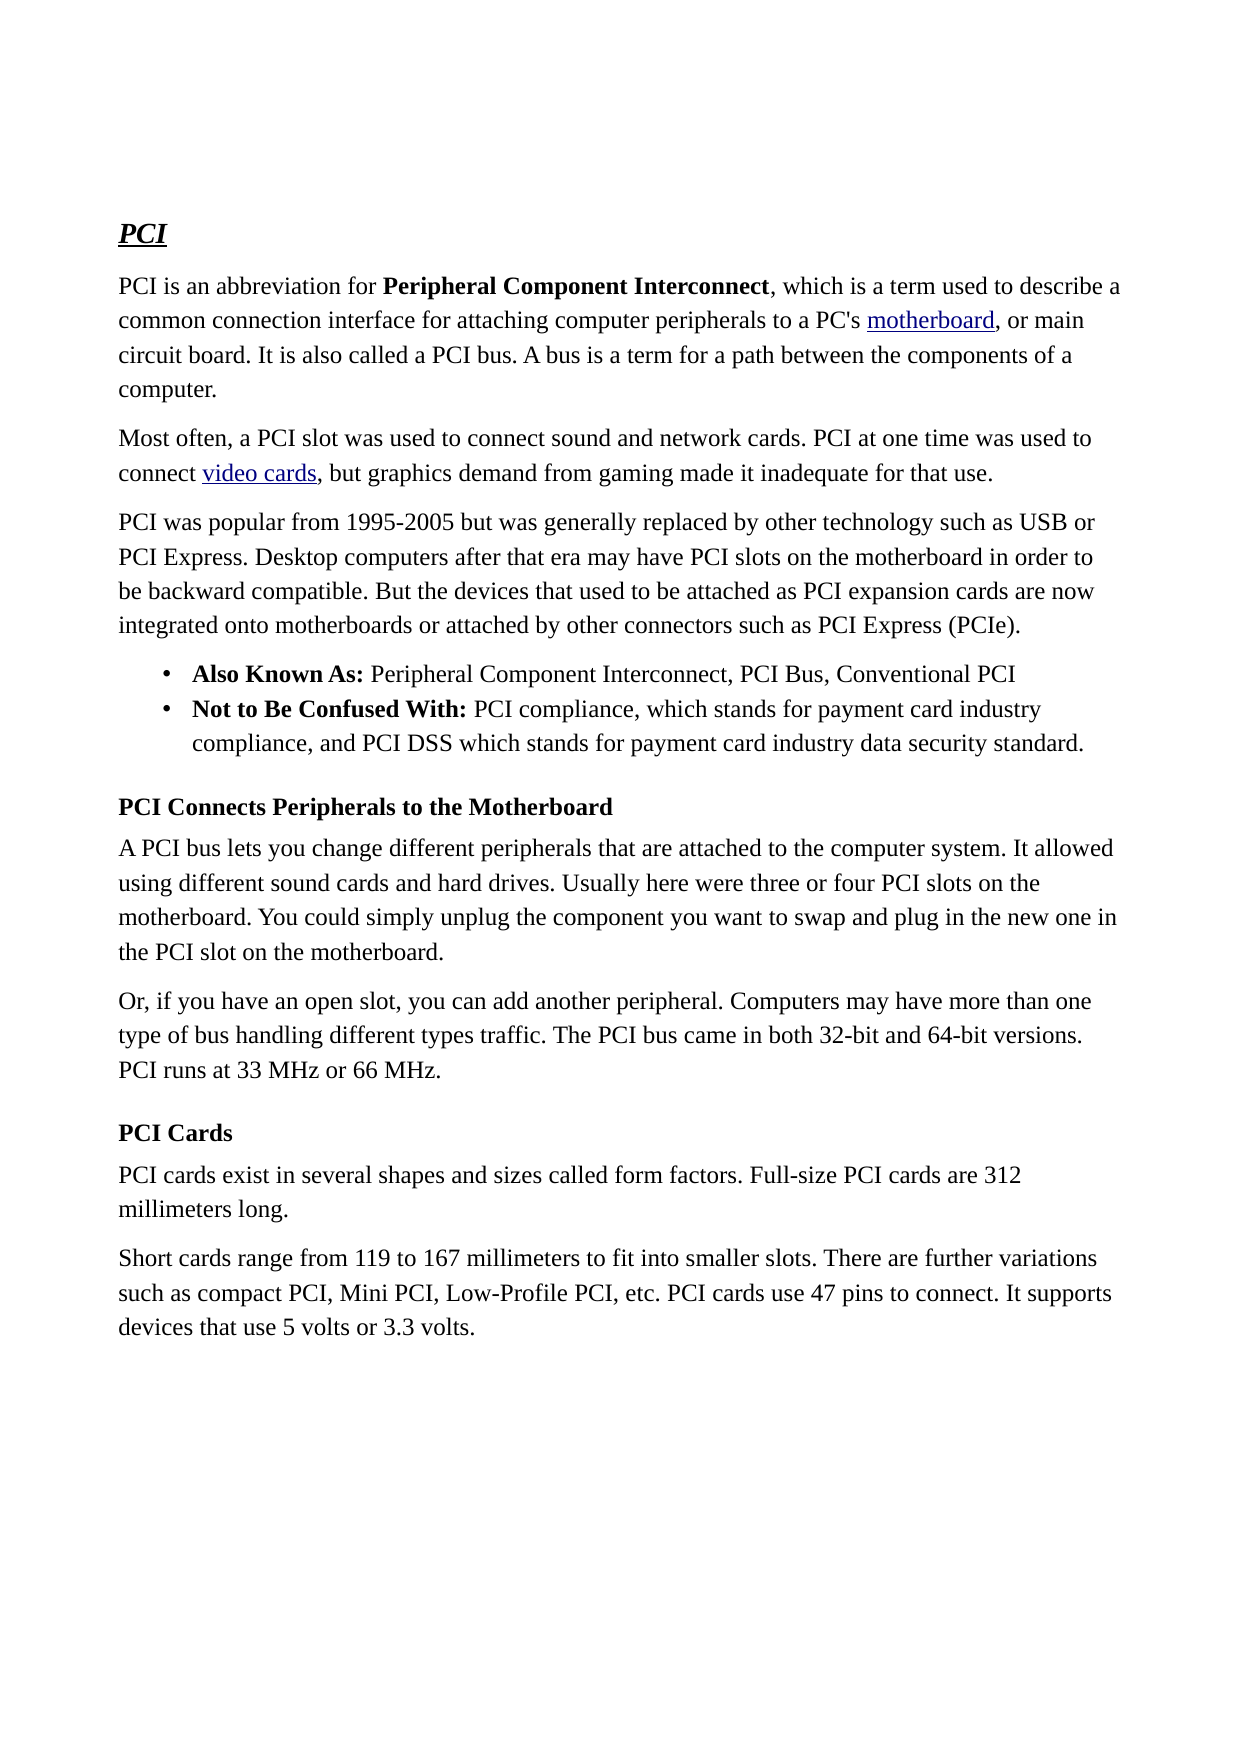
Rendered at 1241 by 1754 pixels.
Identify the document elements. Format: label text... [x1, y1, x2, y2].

text PCI was popular from 1995-2005 but was generally replaced by other technology such as USB or PCI Express. Desktop computers after that era may have PCI slots on the motherboard in order to be backward compatible. But the devices that used to be attached as PCI expansion cards are now integrated onto motherboards or attached by other connectors such as PCI Express (PCIe). [118, 507, 1122, 639]
text Short cards range from 119 to 167 millimeters to fit into smaller slots. There are further variations such as compact PCI, Mini PCI, Low-Profile PCI, etc. PCI cards use 47 pins to connect. It supports devices that use 5 volts or 3.3 volts. [118, 1243, 1122, 1341]
text Or, if you have an open slot, you can add another peripheral. Computers may have more than one type of bus handling different types traffic. The PCI bus came in both 32-bit and 64-bit versions. PCI runs at 33 MHz or 66 MHz. [118, 986, 1122, 1084]
text PCI [118, 216, 1122, 250]
subtitle PCI Connects Peripherals to the Motherboard [118, 792, 1122, 821]
text Most often, a PCI slot was used to connect sound and network cards. PCI at one time was used to connect video cards, but graphics demand from gaming made it inadequate for that use. [118, 423, 1122, 487]
list Also Known As: Peripheral Component Interconnect, PCI Bus, Conventional PCI [162, 659, 1122, 688]
list Not to Be Confused With: PCI compliance, which stands for payment card industry compliance, and PCI DSS which stands for payment card industry data security standard. [162, 694, 1122, 757]
text PCI cards exist in several shapes and sizes called form factors. Full-size PCI cards are 312 millimeters long. [118, 1160, 1122, 1223]
text A PCI bus lets you change different peripherals that are attached to the computer system. It allowed using different sound cards and hard drives. Usually here were three or four PCI slots on the motherboard. You could simply unplug the component you want to swap and plug in the new one in the PCI slot on the motherboard. [118, 833, 1122, 966]
subtitle PCI Cards [118, 1118, 1122, 1147]
text PCI is an abbreviation for Peripheral Component Interconnect, which is a term used to describe a common connection interface for attaching computer peripherals to a PC's motherboard, or main circuit board. It is also called a PCI bus. A bus is a term for a path between the components of a computer. [118, 271, 1122, 403]
